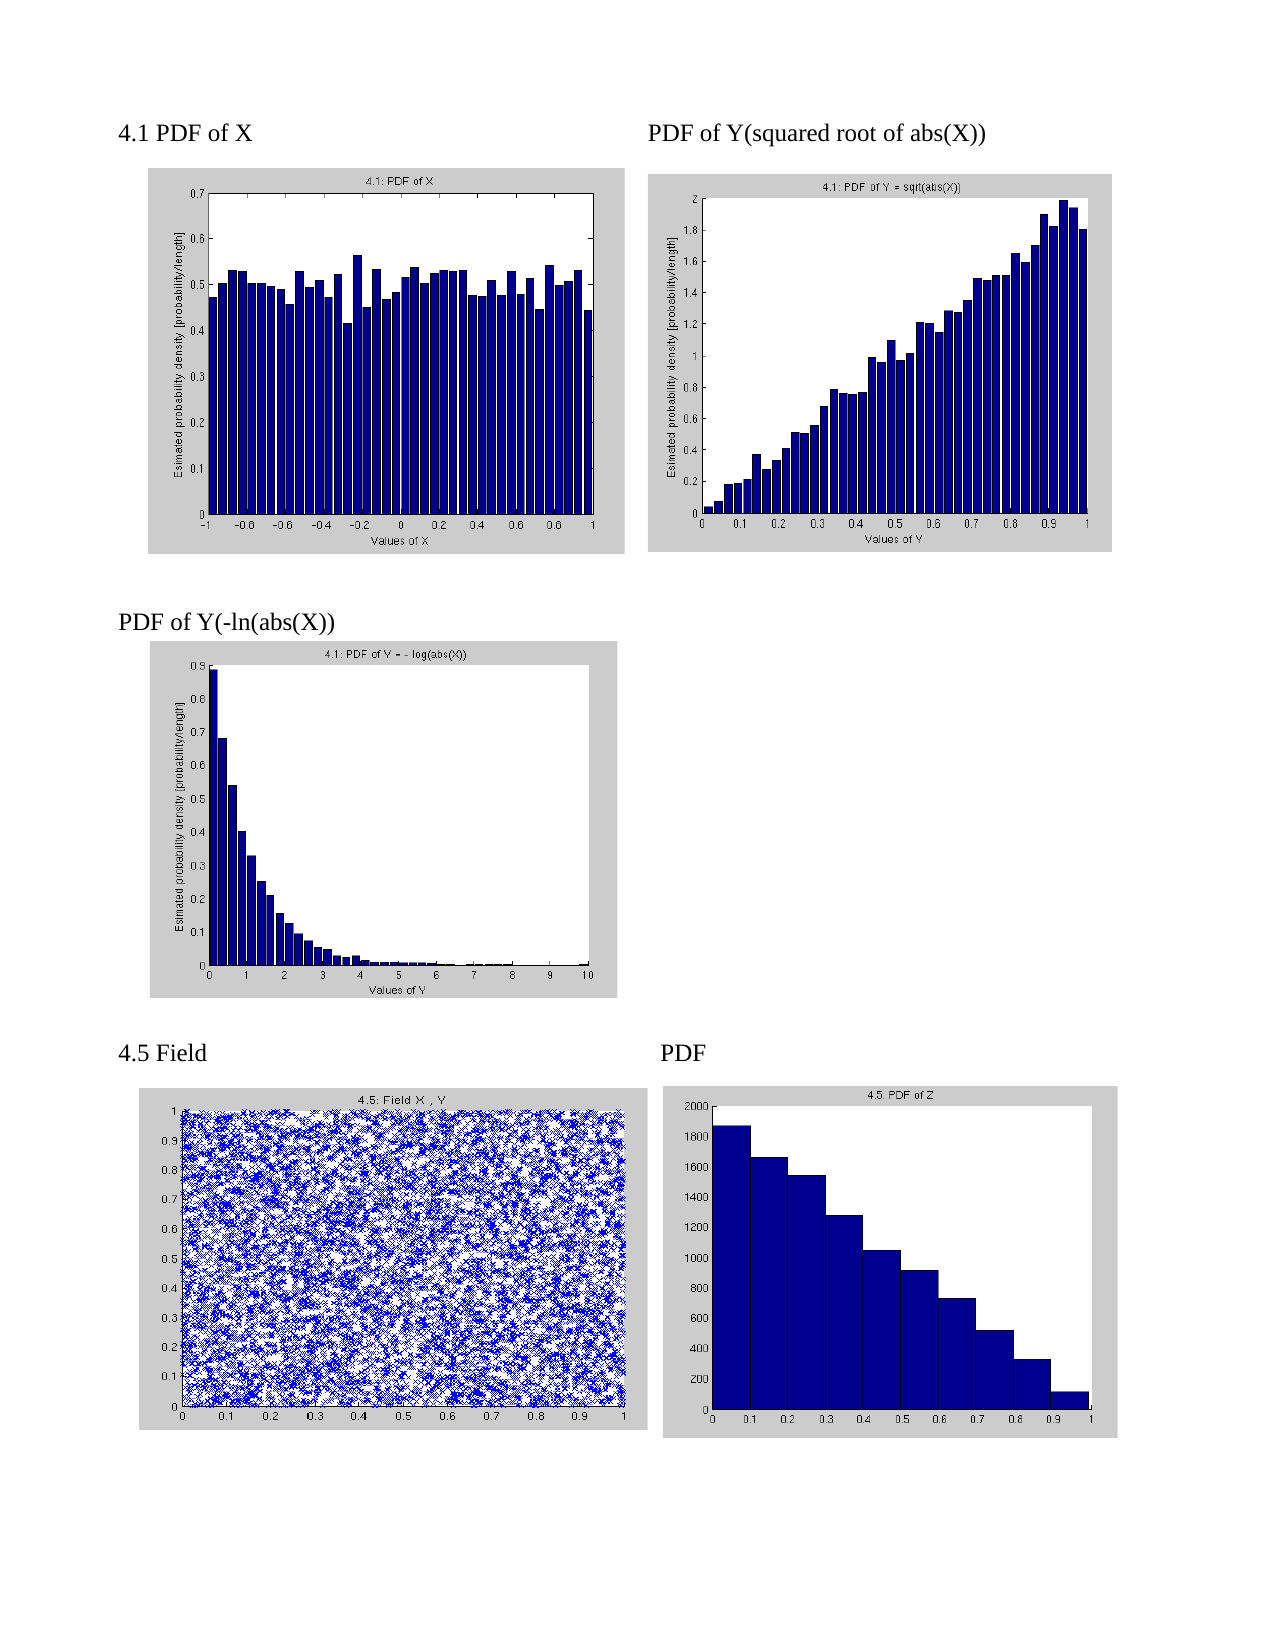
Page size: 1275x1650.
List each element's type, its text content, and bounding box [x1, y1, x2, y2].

picture [139, 1088, 648, 1430]
picture [647, 174, 1112, 552]
text 4.5 Field PDF [118, 1038, 1157, 1067]
picture [662, 1086, 1118, 1438]
text 4.1 PDF of X PDF of Y(squared root of abs(X)) [118, 118, 1157, 147]
text PDF of Y(-ln(abs(X)) [118, 607, 1157, 636]
picture [147, 168, 625, 554]
picture [149, 641, 618, 998]
